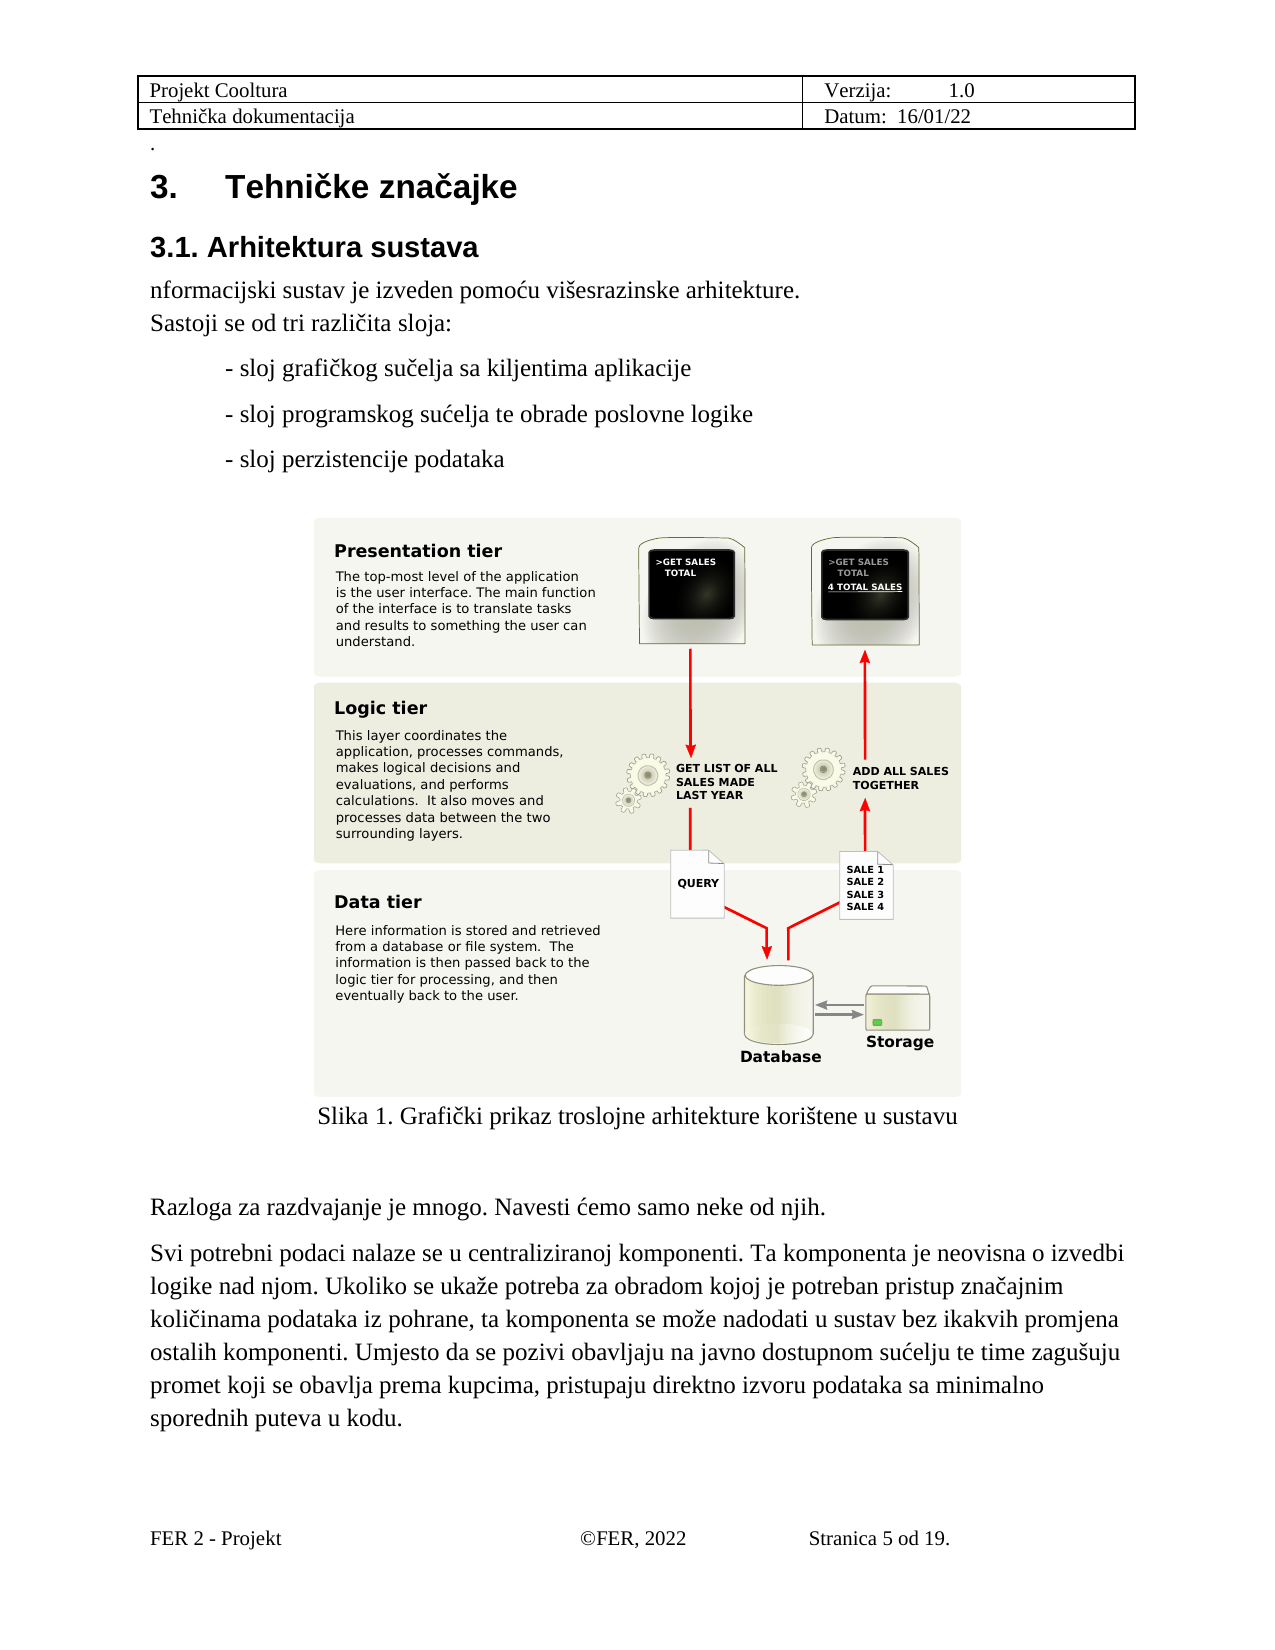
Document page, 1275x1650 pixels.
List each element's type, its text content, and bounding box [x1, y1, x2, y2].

text - sloj perzistencije podataka [150, 444, 1125, 473]
text - sloj grafičkog sučelja sa kiljentima aplikacije [150, 353, 1125, 382]
text Sastoji se od tri različita sloja: [150, 308, 1125, 337]
text Razloga za razdvajanje je mnogo. Navesti ćemo samo neke od njih. [150, 1192, 1125, 1221]
subtitle 3.1. Arhitektura sustava [150, 230, 1125, 264]
text Svi potrebni podaci nalaze se u centraliziranoj komponenti. Ta komponenta je neovisna o izvedbi logike nad njom. Ukoliko se ukaže potreba za obradom kojoj je potreban pristup značajnim količinama podataka iz pohrane, ta komponenta se može nadodati u sustav bez ikakvih promjena ostalih komponenti. Umjesto da se pozivi obavljaju na javno dostupnom sućelju te time zagušuju promet koji se obavlja prema kupcima, pristupaju direktno izvoru podataka sa minimalno sporednih puteva u kodu. [150, 1238, 1125, 1432]
subtitle Tehničke značajke [150, 167, 1125, 206]
text - sloj programskog sućelja te obrade poslovne logike [150, 399, 1125, 428]
text nformacijski sustav je izveden pomoću višesrazinske arhitekture. [150, 275, 1125, 304]
text Slika 1. Grafički prikaz troslojne arhitekture korištene u sustavu [150, 490, 1125, 1130]
